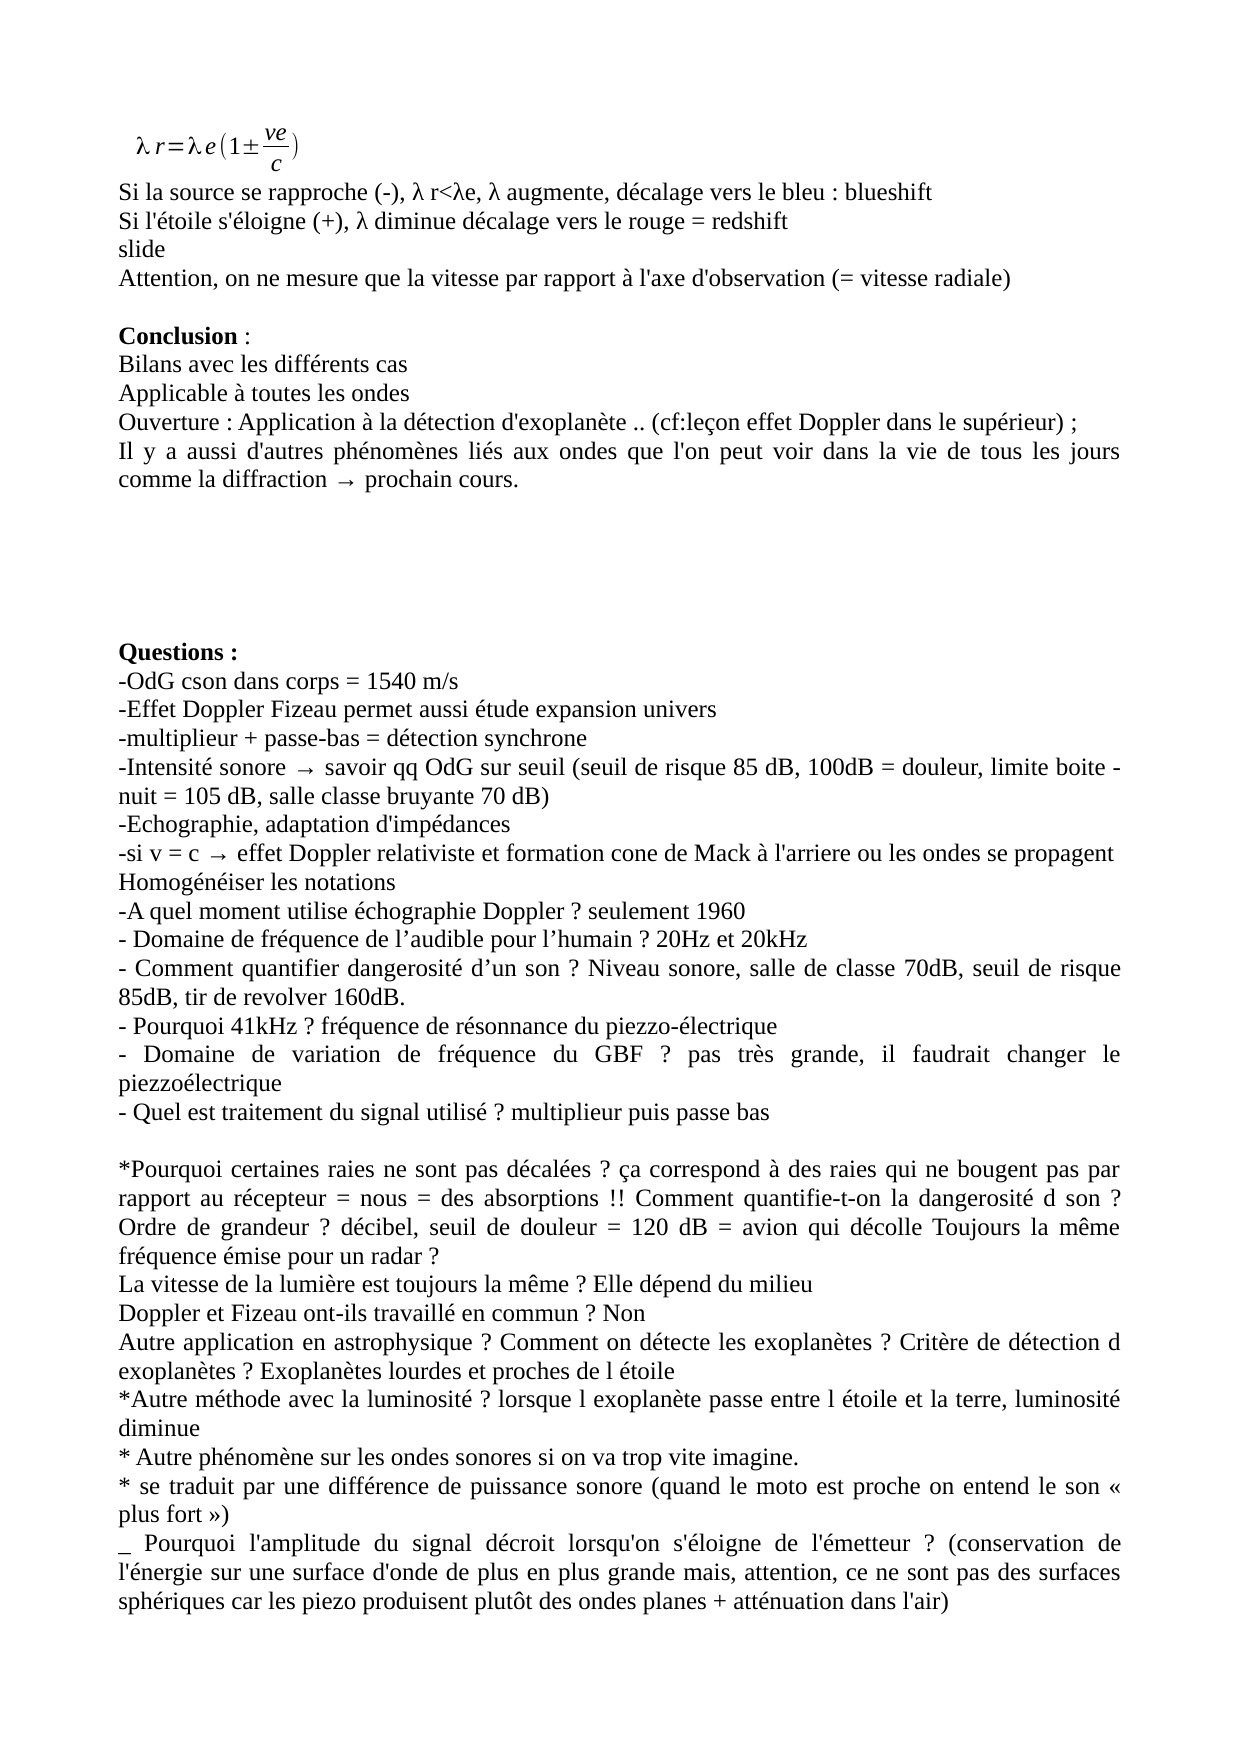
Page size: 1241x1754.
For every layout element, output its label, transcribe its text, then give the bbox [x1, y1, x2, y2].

text *Autre méthode avec la luminosité ? lorsque l exoplanète passe entre l étoile et la terre, luminosité diminue [118, 1384, 1122, 1442]
text Si l'étoile s'éloigne (+), λ diminue décalage vers le rouge = redshift [118, 206, 1122, 234]
text _ Pourquoi l'amplitude du signal décroit lorsqu'on s'éloigne de l'émetteur ? (conservation de l'énergie sur une surface d'onde de plus en plus grande mais, attention, ce ne sont pas des surfaces sphériques car les piezo produisent plutôt des ondes planes + atténuation dans l'air) [118, 1528, 1122, 1614]
text Bilans avec les différents cas [118, 349, 1122, 378]
text -multiplieur + passe-bas = détection synchrone [118, 723, 1122, 752]
text -Intensité sonore → savoir qq OdG sur seuil (seuil de risque 85 dB, 100dB = douleur, limite boite -nuit = 105 dB, salle classe bruyante 70 dB) [118, 752, 1122, 809]
text Attention, on ne mesure que la vitesse par rapport à l'axe d'observation (= vitesse radiale) [118, 263, 1122, 292]
text Applicable à toutes les ondes [118, 378, 1122, 407]
text La vitesse de la lumière est toujours la même ? Elle dépend du milieu [118, 1269, 1122, 1298]
text - Comment quantifier dangerosité d’un son ? Niveau sonore, salle de classe 70dB, seuil de risque 85dB, tir de revolver 160dB. [118, 953, 1122, 1011]
text Si la source se rapproche (-), λ r<λe, λ augmente, décalage vers le bleu : blueshift [118, 177, 1122, 206]
text - Domaine de variation de fréquence du GBF ? pas très grande, il faudrait changer le piezzoélectrique [118, 1039, 1122, 1097]
text Questions : -OdG cson dans corps = 1540 m/s [118, 637, 1122, 694]
text - Pourquoi 41kHz ? fréquence de résonnance du piezzo-électrique [118, 1011, 1122, 1039]
text * se traduit par une différence de puissance sonore (quand le moto est proche on entend le son « plus fort ») [118, 1471, 1122, 1528]
text slide [118, 234, 1122, 263]
text *Pourquoi certaines raies ne sont pas décalées ? ça correspond à des raies qui ne bougent pas par rapport au récepteur = nous = des absorptions !! Comment quantifie-t-on la dangerosité d son ? Ordre de grandeur ? décibel, seuil de douleur = 120 dB = avion qui décolle Toujours la même fréquence émise pour un radar ? [118, 1154, 1122, 1269]
text Homogénéiser les notations [118, 867, 1122, 896]
text - Quel est traitement du signal utilisé ? multiplieur puis passe bas [118, 1097, 1122, 1126]
text -Echographie, adaptation d'impédances [118, 809, 1122, 838]
text - Domaine de fréquence de l’audible pour l’humain ? 20Hz et 20kHz [118, 924, 1122, 953]
text Conclusion : [118, 321, 1122, 349]
text -Effet Doppler Fizeau permet aussi étude expansion univers [118, 694, 1122, 723]
text Autre application en astrophysique ? Comment on détecte les exoplanètes ? Critère de détection d exoplanètes ? Exoplanètes lourdes et proches de l étoile [118, 1327, 1122, 1384]
text Doppler et Fizeau ont-ils travaillé en commun ? Non [118, 1298, 1122, 1327]
text -A quel moment utilise échographie Doppler ? seulement 1960 [118, 896, 1122, 924]
text * Autre phénomène sur les ondes sonores si on va trop vite imagine. [118, 1442, 1122, 1471]
text Ouverture : Application à la détection d'exoplanète .. (cf:leçon effet Doppler dans le supérieur) ; [118, 407, 1122, 436]
text Il y a aussi d'autres phénomènes liés aux ondes que l'on peut voir dans la vie de tous les jours comme la diffraction → prochain cours. [118, 436, 1122, 493]
text -si v = c → effet Doppler relativiste et formation cone de Mack à l'arriere ou les ondes se propagent [118, 838, 1122, 867]
